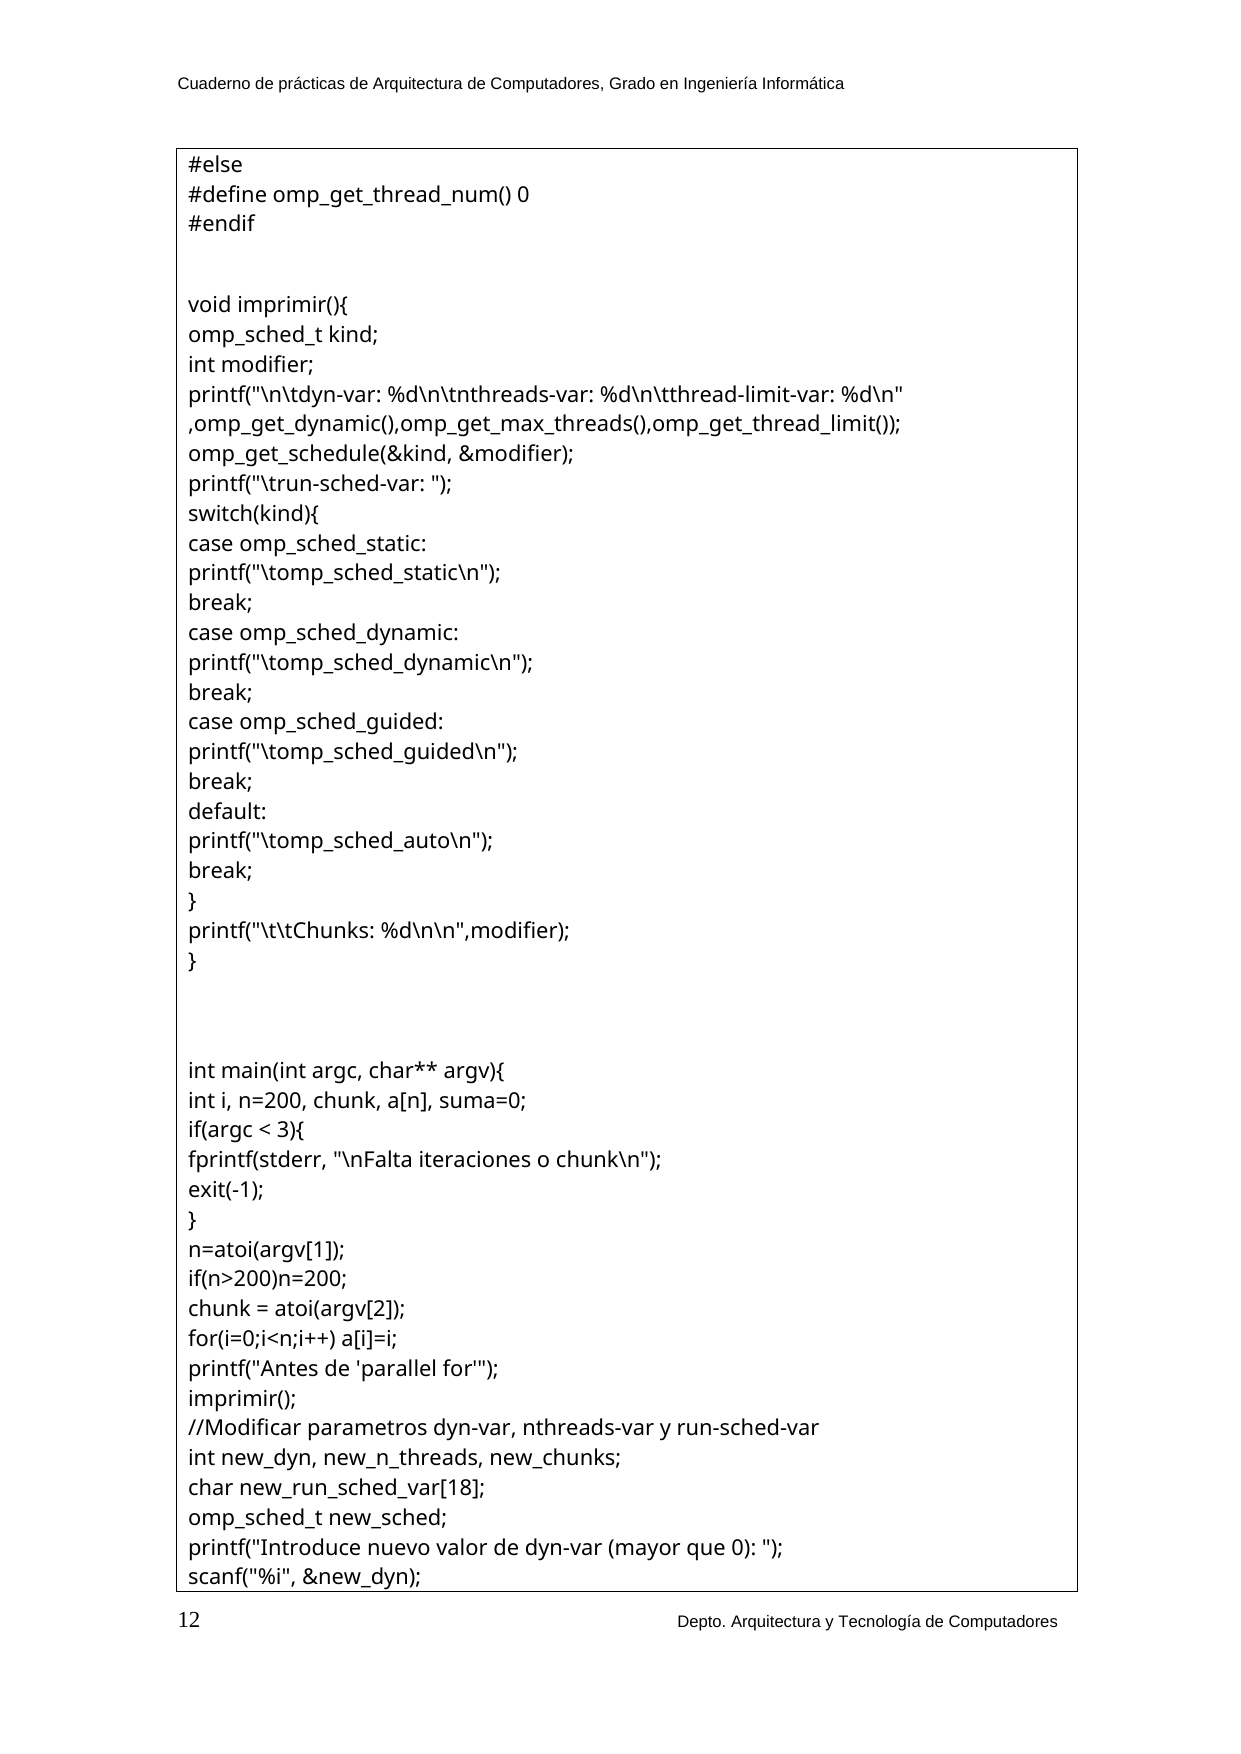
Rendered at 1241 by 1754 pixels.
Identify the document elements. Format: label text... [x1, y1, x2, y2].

table_header #else #define omp_get_thread_num() 0 #endif void imprimir(){ omp_sched_t kind; int modifier; printf("\n\tdyn-var: %d\n\tnthreads-var: %d\n\tthread-limit-var: %d\n" ,omp_get_dynamic(),omp_get_max_threads(),omp_get_thread_limit()); omp_get_schedule(&kind, &modifier); printf("\trun-sched-var: "); switch(kind){ case omp_sched_static: printf("\tomp_sched_static\n"); break; case omp_sched_dynamic: printf("\tomp_sched_dynamic\n"); break; case omp_sched_guided: printf("\tomp_sched_guided\n"); break; default: printf("\tomp_sched_auto\n"); break; } printf("\t\tChunks: %d\n\n",modifier); } int main(int argc, char** argv){ int i, n=200, chunk, a[n], suma=0; if(argc < 3){ fprintf(stderr, "\nFalta iteraciones o chunk\n"); exit(-1); } n=atoi(argv[1]); if(n>200)n=200; chunk = atoi(argv[2]); for(i=0;i<n;i++) a[i]=i; printf("Antes de 'parallel for'"); imprimir(); //Modificar parametros dyn-var, nthreads-var y run-sched-var int new_dyn, new_n_threads, new_chunks; char new_run_sched_var[18]; omp_sched_t new_sched; printf("Introduce nuevo valor de dyn-var (mayor que 0): "); scanf("%i", &new_dyn); [177, 149, 1077, 1591]
